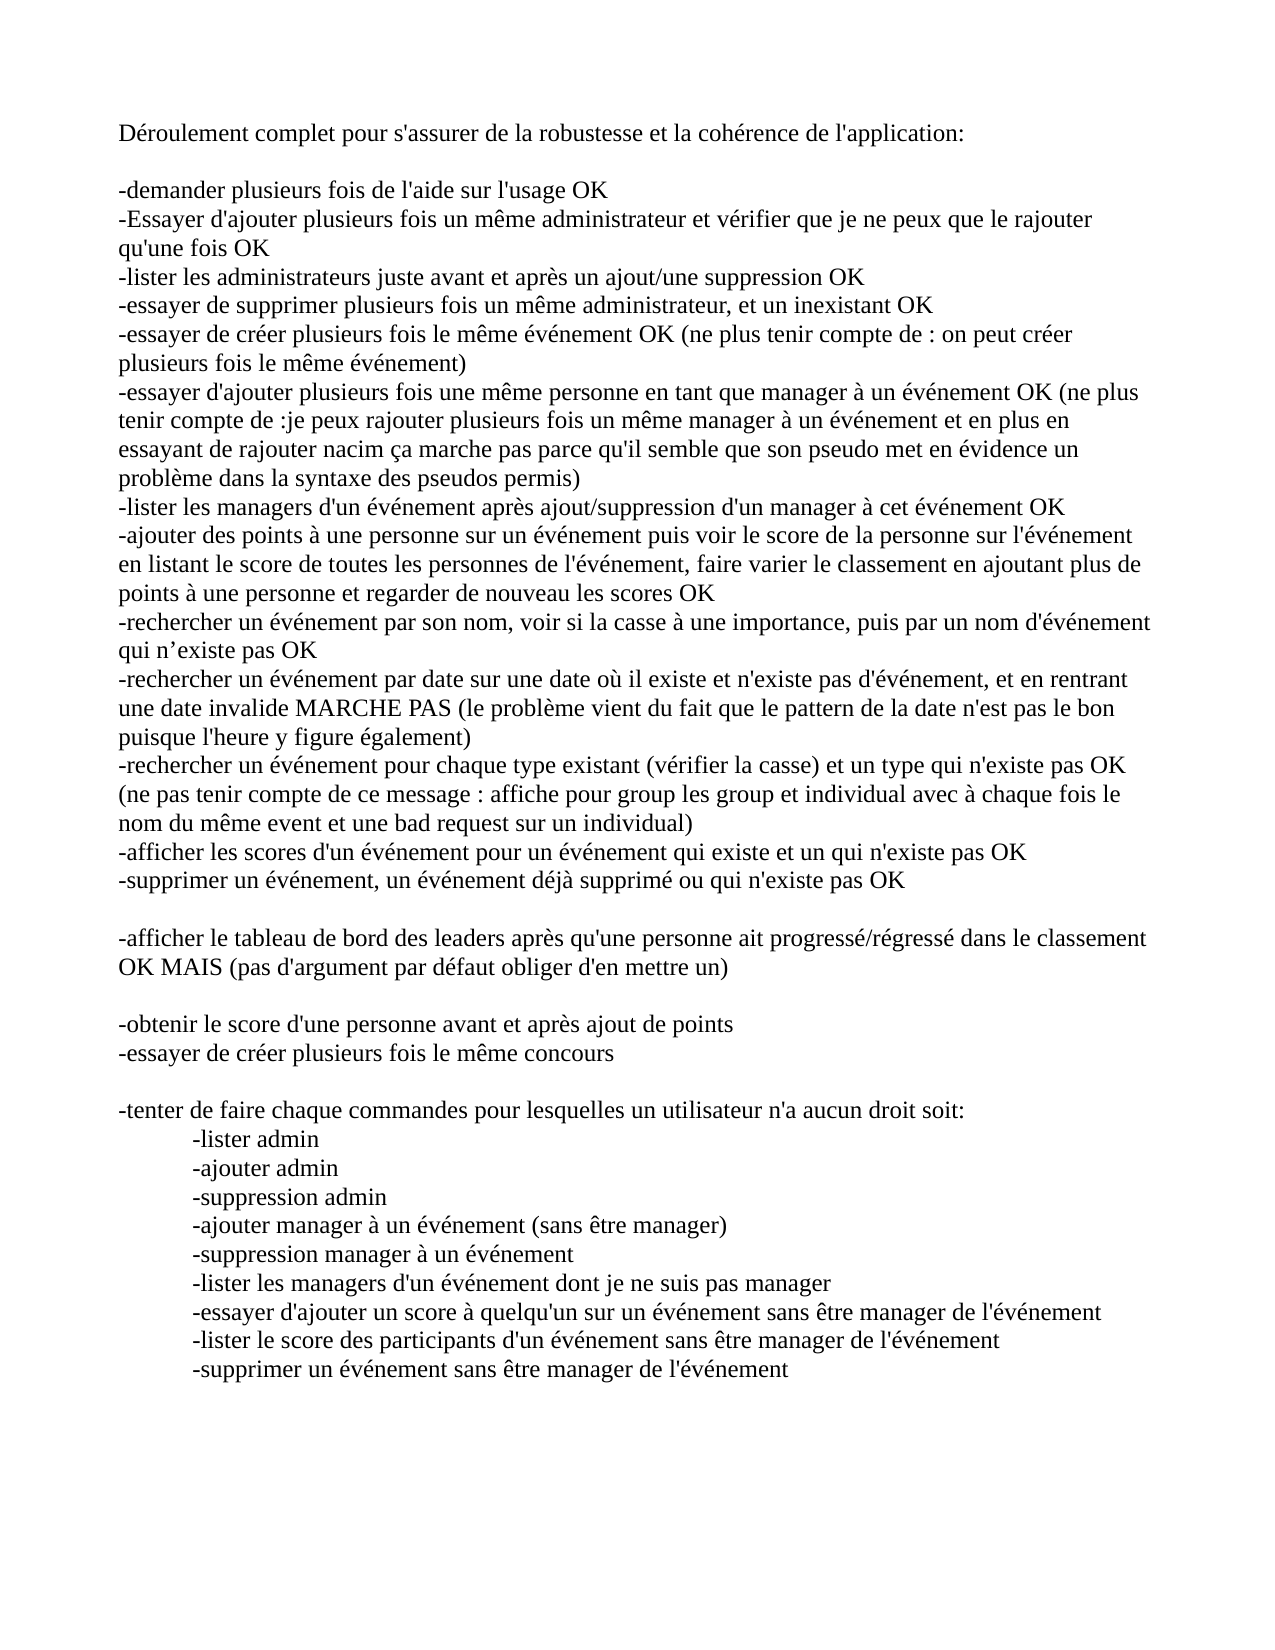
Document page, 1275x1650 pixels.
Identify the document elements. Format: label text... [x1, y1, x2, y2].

text -lister le score des participants d'un événement sans être manager de l'événement [118, 1326, 1157, 1354]
text -essayer de créer plusieurs fois le même concours [118, 1038, 1157, 1067]
text -obtenir le score d'une personne avant et après ajout de points [118, 1009, 1157, 1038]
text -lister les managers d'un événement dont je ne suis pas manager [118, 1268, 1157, 1297]
text -demander plusieurs fois de l'aide sur l'usage OK [118, 176, 1157, 204]
text Déroulement complet pour s'assurer de la robustesse et la cohérence de l'application: [118, 118, 1157, 147]
text -rechercher un événement par son nom, voir si la casse à une importance, puis par un nom d'événement qui n’existe pas OK [118, 607, 1157, 664]
text -lister admin [118, 1124, 1157, 1153]
text -rechercher un événement pour chaque type existant (vérifier la casse) et un type qui n'existe pas OK (ne pas tenir compte de ce message : affiche pour group les group et individual avec à chaque fois le nom du même event et une bad request sur un individual) [118, 751, 1157, 837]
text -supprimer un événement sans être manager de l'événement [118, 1354, 1157, 1383]
text -Essayer d'ajouter plusieurs fois un même administrateur et vérifier que je ne peux que le rajouter qu'une fois OK [118, 204, 1157, 262]
text -lister les managers d'un événement après ajout/suppression d'un manager à cet événement OK [118, 492, 1157, 521]
text -essayer d'ajouter plusieurs fois une même personne en tant que manager à un événement OK (ne plus tenir compte de :je peux rajouter plusieurs fois un même manager à un événement et en plus en essayant de rajouter nacim ça marche pas parce qu'il semble que son pseudo met en évidence un problème dans la syntaxe des pseudos permis) [118, 377, 1157, 492]
text -supprimer un événement, un événement déjà supprimé ou qui n'existe pas OK [118, 866, 1157, 894]
text -afficher le tableau de bord des leaders après qu'une personne ait progressé/régressé dans le classement OK MAIS (pas d'argument par défaut obliger d'en mettre un) [118, 923, 1157, 981]
text -suppression manager à un événement [118, 1239, 1157, 1268]
text -ajouter admin [118, 1153, 1157, 1182]
text -essayer de supprimer plusieurs fois un même administrateur, et un inexistant OK [118, 291, 1157, 319]
text -suppression admin [118, 1182, 1157, 1211]
text -rechercher un événement par date sur une date où il existe et n'existe pas d'événement, et en rentrant une date invalide MARCHE PAS (le problème vient du fait que le pattern de la date n'est pas le bon puisque l'heure y figure également) [118, 664, 1157, 751]
text -tenter de faire chaque commandes pour lesquelles un utilisateur n'a aucun droit soit: [118, 1096, 1157, 1124]
text -essayer d'ajouter un score à quelqu'un sur un événement sans être manager de l'événement [118, 1297, 1157, 1326]
text -afficher les scores d'un événement pour un événement qui existe et un qui n'existe pas OK [118, 837, 1157, 866]
text -ajouter manager à un événement (sans être manager) [118, 1211, 1157, 1239]
text -ajouter des points à une personne sur un événement puis voir le score de la personne sur l'événement en listant le score de toutes les personnes de l'événement, faire varier le classement en ajoutant plus de points à une personne et regarder de nouveau les scores OK [118, 521, 1157, 607]
text -lister les administrateurs juste avant et après un ajout/une suppression OK [118, 262, 1157, 291]
text -essayer de créer plusieurs fois le même événement OK (ne plus tenir compte de : on peut créer plusieurs fois le même événement) [118, 319, 1157, 377]
